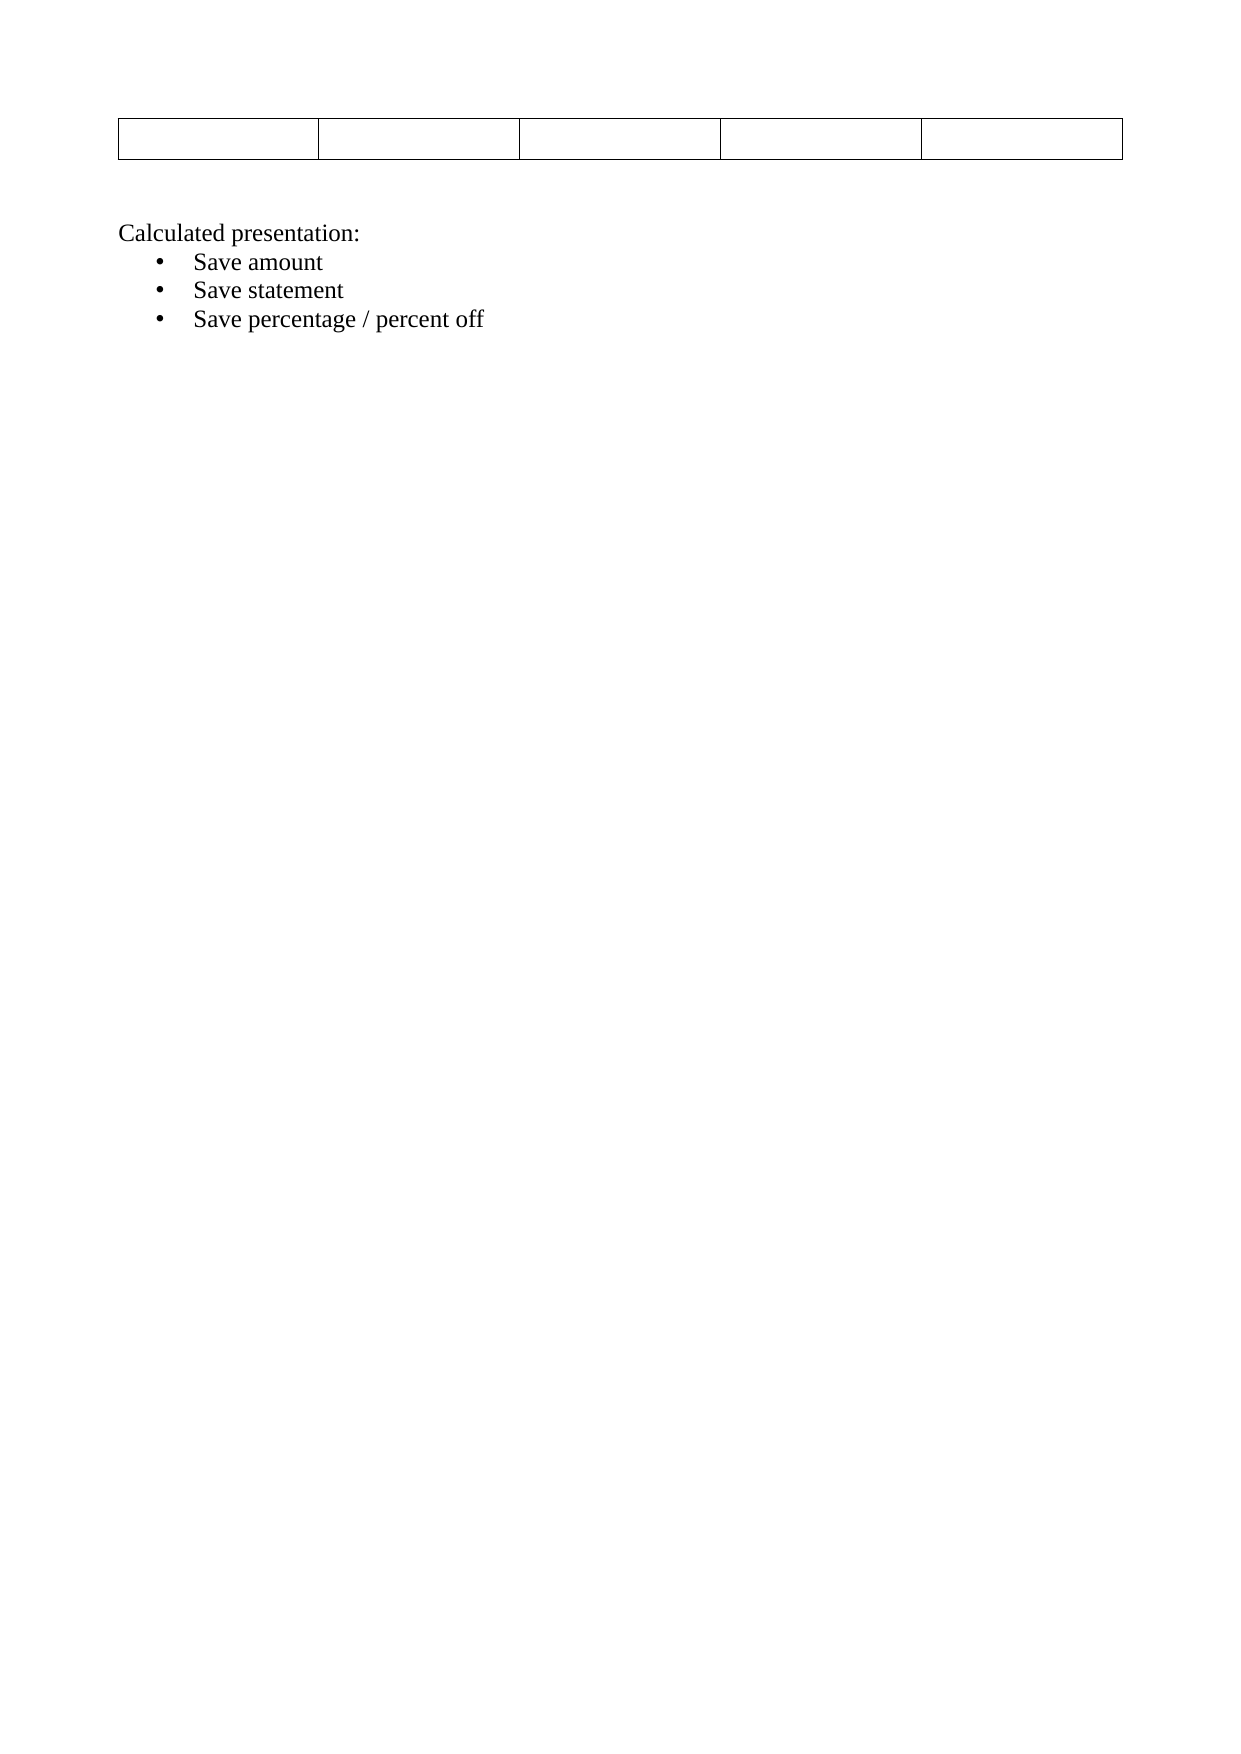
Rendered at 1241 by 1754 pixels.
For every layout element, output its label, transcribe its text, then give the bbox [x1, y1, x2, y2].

table_cell [119, 119, 318, 159]
text Calculated presentation: [118, 218, 1122, 247]
table_cell [721, 119, 921, 159]
list Save statement [156, 275, 1122, 304]
table_cell [922, 119, 1122, 159]
table_cell [520, 119, 720, 159]
list Save amount [156, 247, 1122, 275]
list Save percentage / percent off [156, 304, 1122, 333]
table_cell [319, 119, 519, 159]
